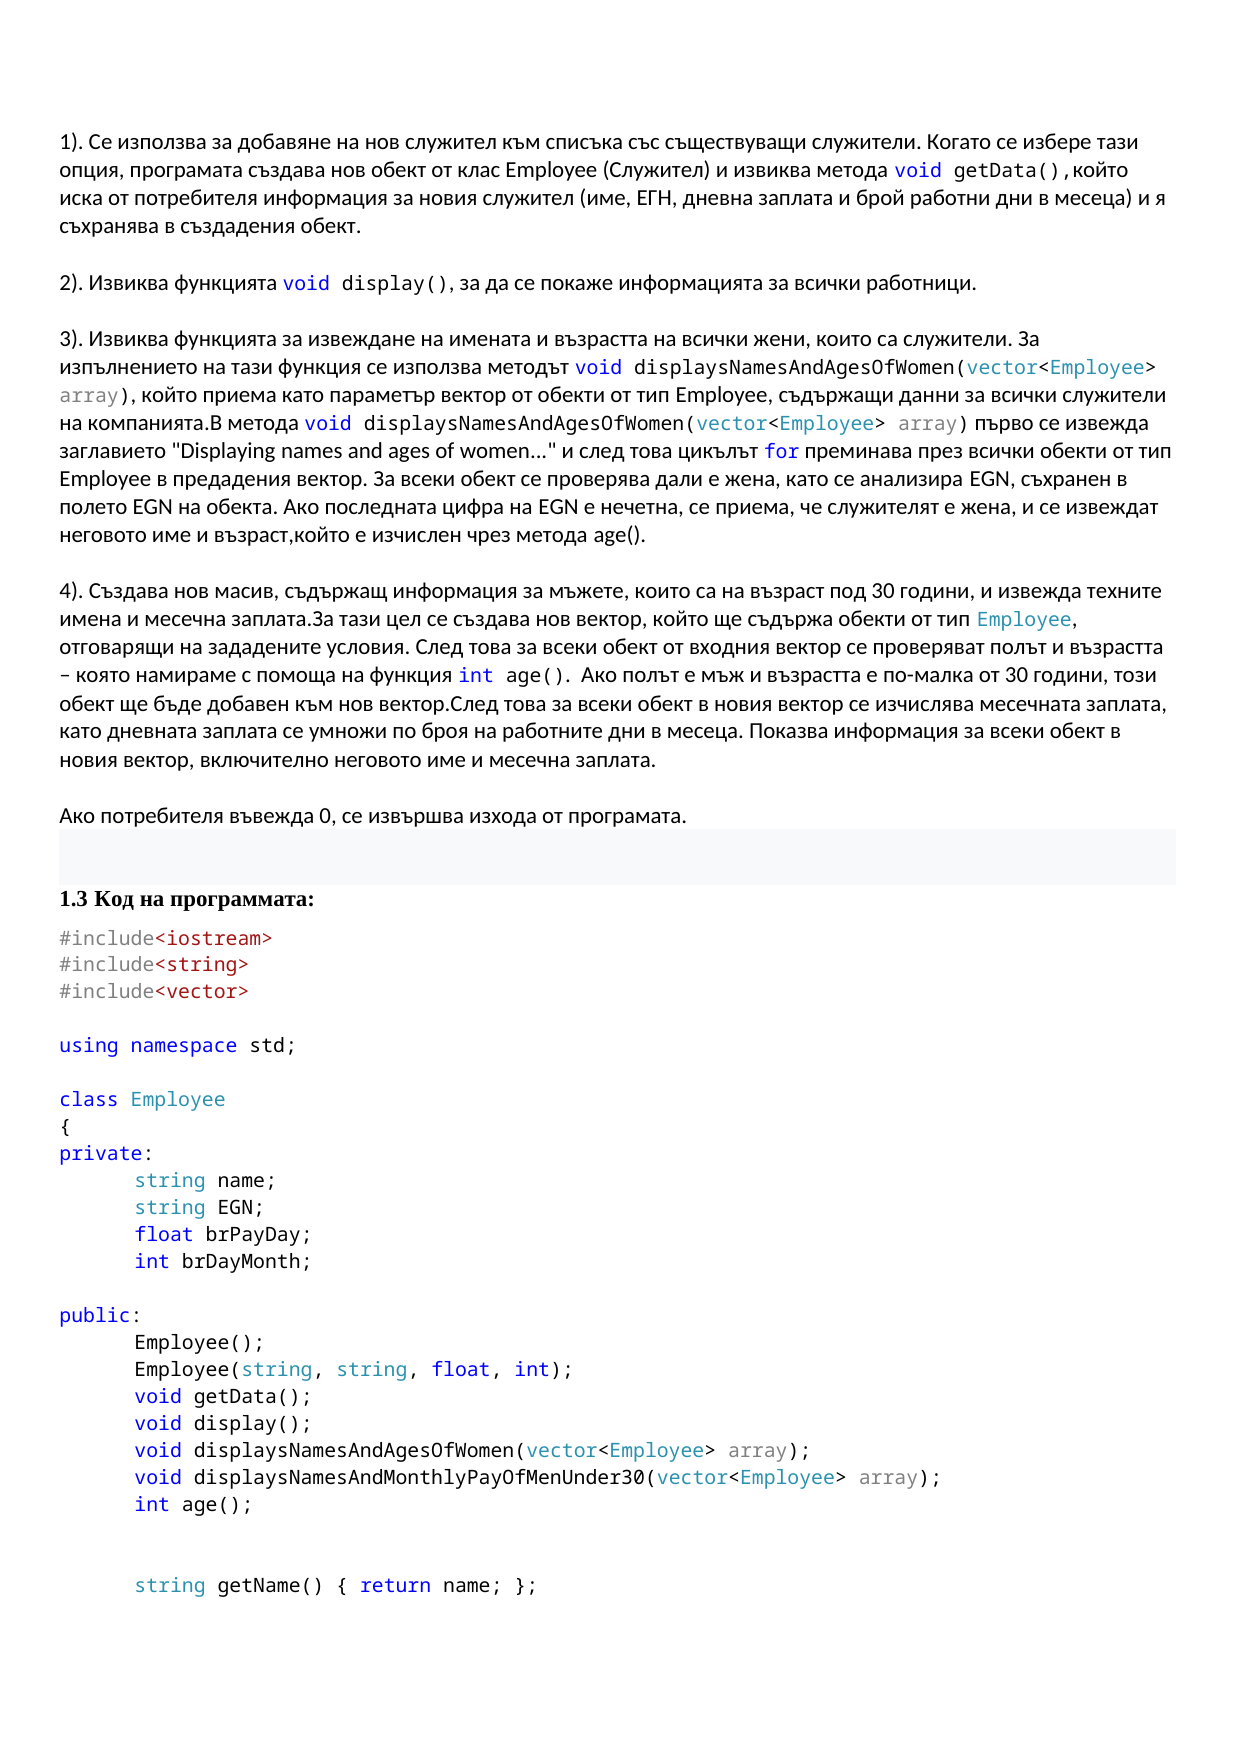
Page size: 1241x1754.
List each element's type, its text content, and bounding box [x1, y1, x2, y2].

text int brDayMonth; [59, 1247, 1176, 1274]
text { [59, 1113, 1176, 1139]
text #include<iostream> [59, 924, 1176, 951]
text private: [59, 1139, 1176, 1167]
text Ако потребителя въвежда 0, се извършва изхода от програмата. [59, 801, 1176, 829]
text string EGN; [59, 1193, 1176, 1221]
text 2). Извиква функцията void display(), за да се покаже информацията за всички работници. [59, 268, 1176, 296]
text int age(); [59, 1490, 1176, 1517]
text float brPayDay; [59, 1221, 1176, 1247]
text void display(); [59, 1409, 1176, 1436]
text using namespace std; [59, 1032, 1176, 1059]
text void getData(); [59, 1382, 1176, 1409]
text 1.3 Код на программата: [59, 885, 1176, 911]
text string getName() { return name; }; [59, 1571, 1176, 1598]
text string name; [59, 1167, 1176, 1193]
text 4). Създава нов масив, съдържащ информация за мъжете, които са на възраст под 30 години, и извежда техните имена и месечна заплата.За тази цел се създава нов вектор, който ще съдържа обекти от тип Employee, отговарящи на зададените условия. След това за всеки обект от входния вектор се проверяват полът и възрастта – която намираме с помоща на функция int age(). Ако полът е мъж и възрастта е по-малка от 30 години, този обект ще бъде добавен към нов вектор.След това за всеки обект в новия вектор се изчислява месечната заплата, като дневната заплата се умножи по броя на работните дни в месеца. Показва информация за всеки обект в новия вектор, включително неговото име и месечна заплата. [59, 576, 1176, 773]
text Employee(string, string, float, int); [59, 1355, 1176, 1382]
text 3). Извиква функцията за извеждане на имената и възрастта на всички жени, които са служители. За изпълнението на тази функция се използва методът void displaysNamesAndAgesOfWomen(vector<Employee> array), който приема като параметър вектор от обекти от тип Employee, съдържащи данни за всички служители на компанията.В метода void displaysNamesAndAgesOfWomen(vector<Employee> array) първо се извежда заглавието "Displaying names and ages of women..." и след това цикълът for преминава през всички обекти от тип Employee в предадения вектор. За всеки обект се проверява дали е жена, като се анализира EGN, съхранен в полето EGN на обекта. Ако последната цифра на EGN е нечетна, се приема, че служителят е жена, и се извеждат неговото име и възраст,който е изчислен чрез метода age(). [59, 324, 1176, 548]
text #include<string> [59, 951, 1176, 978]
text public: [59, 1301, 1176, 1328]
text void displaysNamesAndMonthlyPayOfMenUnder30(vector<Employee> array); [59, 1463, 1176, 1490]
text class Employee [59, 1086, 1176, 1113]
text Employee(); [59, 1328, 1176, 1355]
text void displaysNamesAndAgesOfWomen(vector<Employee> array); [59, 1436, 1176, 1463]
text #include<vector> [59, 978, 1176, 1005]
text 1). Се използва за добавяне на нов служител към списъка със съществуващи служители. Когато се избере тази опция, програмата създава нов обект от клас Employee (Служител) и извиква метода void getData(),който иска от потребителя информация за новия служител (име, ЕГН, дневна заплата и брой работни дни в месеца) и я съхранява в създадения обект. [59, 127, 1176, 239]
